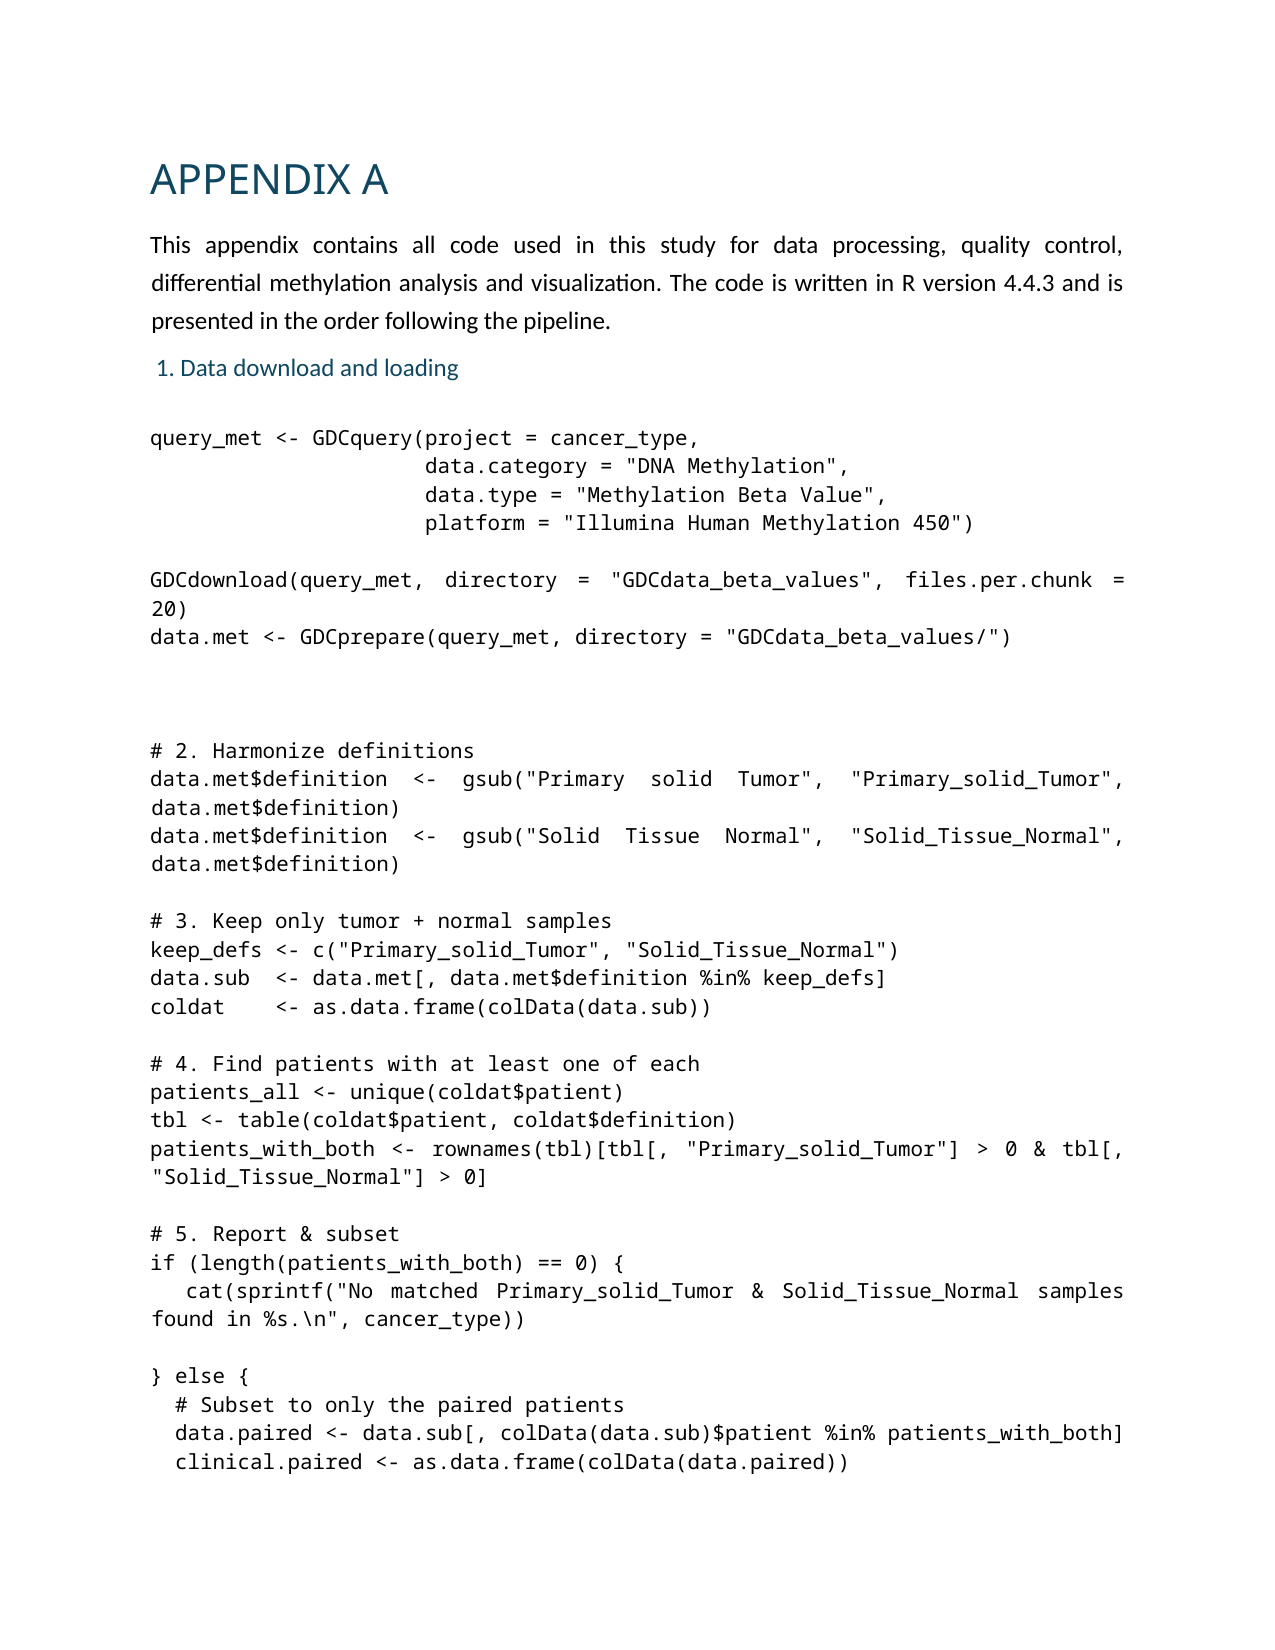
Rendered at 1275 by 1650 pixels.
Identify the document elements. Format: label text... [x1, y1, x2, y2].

text } else { [150, 1361, 1125, 1390]
text if (length(patients_with_both) == 0) { [150, 1248, 1125, 1276]
text clinical.paired <- as.data.frame(colData(data.paired)) [150, 1447, 1125, 1475]
text coldat <- as.data.frame(colData(data.sub)) [150, 992, 1125, 1020]
text # Subset to only the paired patients [150, 1390, 1125, 1418]
subtitle 1. Data download and loading [150, 352, 1125, 383]
text # 3. Keep only tumor + normal samples [150, 906, 1125, 935]
text query_met <- GDCquery(project = cancer_type, [150, 423, 1125, 451]
text GDCdownload(query_met, directory = "GDCdata_beta_values", files.per.chunk = 20) [150, 565, 1125, 622]
text data.met <- GDCprepare(query_met, directory = "GDCdata_beta_values/") [150, 622, 1125, 651]
text This appendix contains all code used in this study for data processing, quality control, differential methylation analysis and visualization. The code is written in R version 4.4.3 and is presented in the order following the pipeline. [150, 229, 1125, 336]
text patients_with_both <- rownames(tbl)[tbl[, "Primary_solid_Tumor"] > 0 & tbl[, "Solid_Tissue_Normal"] > 0] [150, 1134, 1125, 1191]
text keep_defs <- c("Primary_solid_Tumor", "Solid_Tissue_Normal") [150, 935, 1125, 963]
text data.met$definition <- gsub("Primary solid Tumor", "Primary_solid_Tumor", data.met$definition) [150, 764, 1125, 821]
text # 4. Find patients with at least one of each [150, 1049, 1125, 1077]
text data.category = "DNA Methylation", [150, 451, 1125, 480]
text tbl <- table(coldat$patient, coldat$definition) [150, 1106, 1125, 1134]
text platform = "Illumina Human Methylation 450") [150, 508, 1125, 537]
text # 5. Report & subset [150, 1219, 1125, 1248]
text # 2. Harmonize definitions [150, 736, 1125, 764]
text data.paired <- data.sub[, colData(data.sub)$patient %in% patients_with_both] [150, 1418, 1125, 1447]
text data.met$definition <- gsub("Solid Tissue Normal", "Solid_Tissue_Normal", data.met$definition) [150, 821, 1125, 878]
text patients_all <- unique(coldat$patient) [150, 1077, 1125, 1106]
subtitle APPENDIX A [150, 150, 1125, 207]
text cat(sprintf("No matched Primary_solid_Tumor & Solid_Tissue_Normal samples found in %s.\n", cancer_type)) [150, 1276, 1125, 1333]
text data.type = "Methylation Beta Value", [150, 480, 1125, 508]
text data.sub <- data.met[, data.met$definition %in% keep_defs] [150, 963, 1125, 992]
